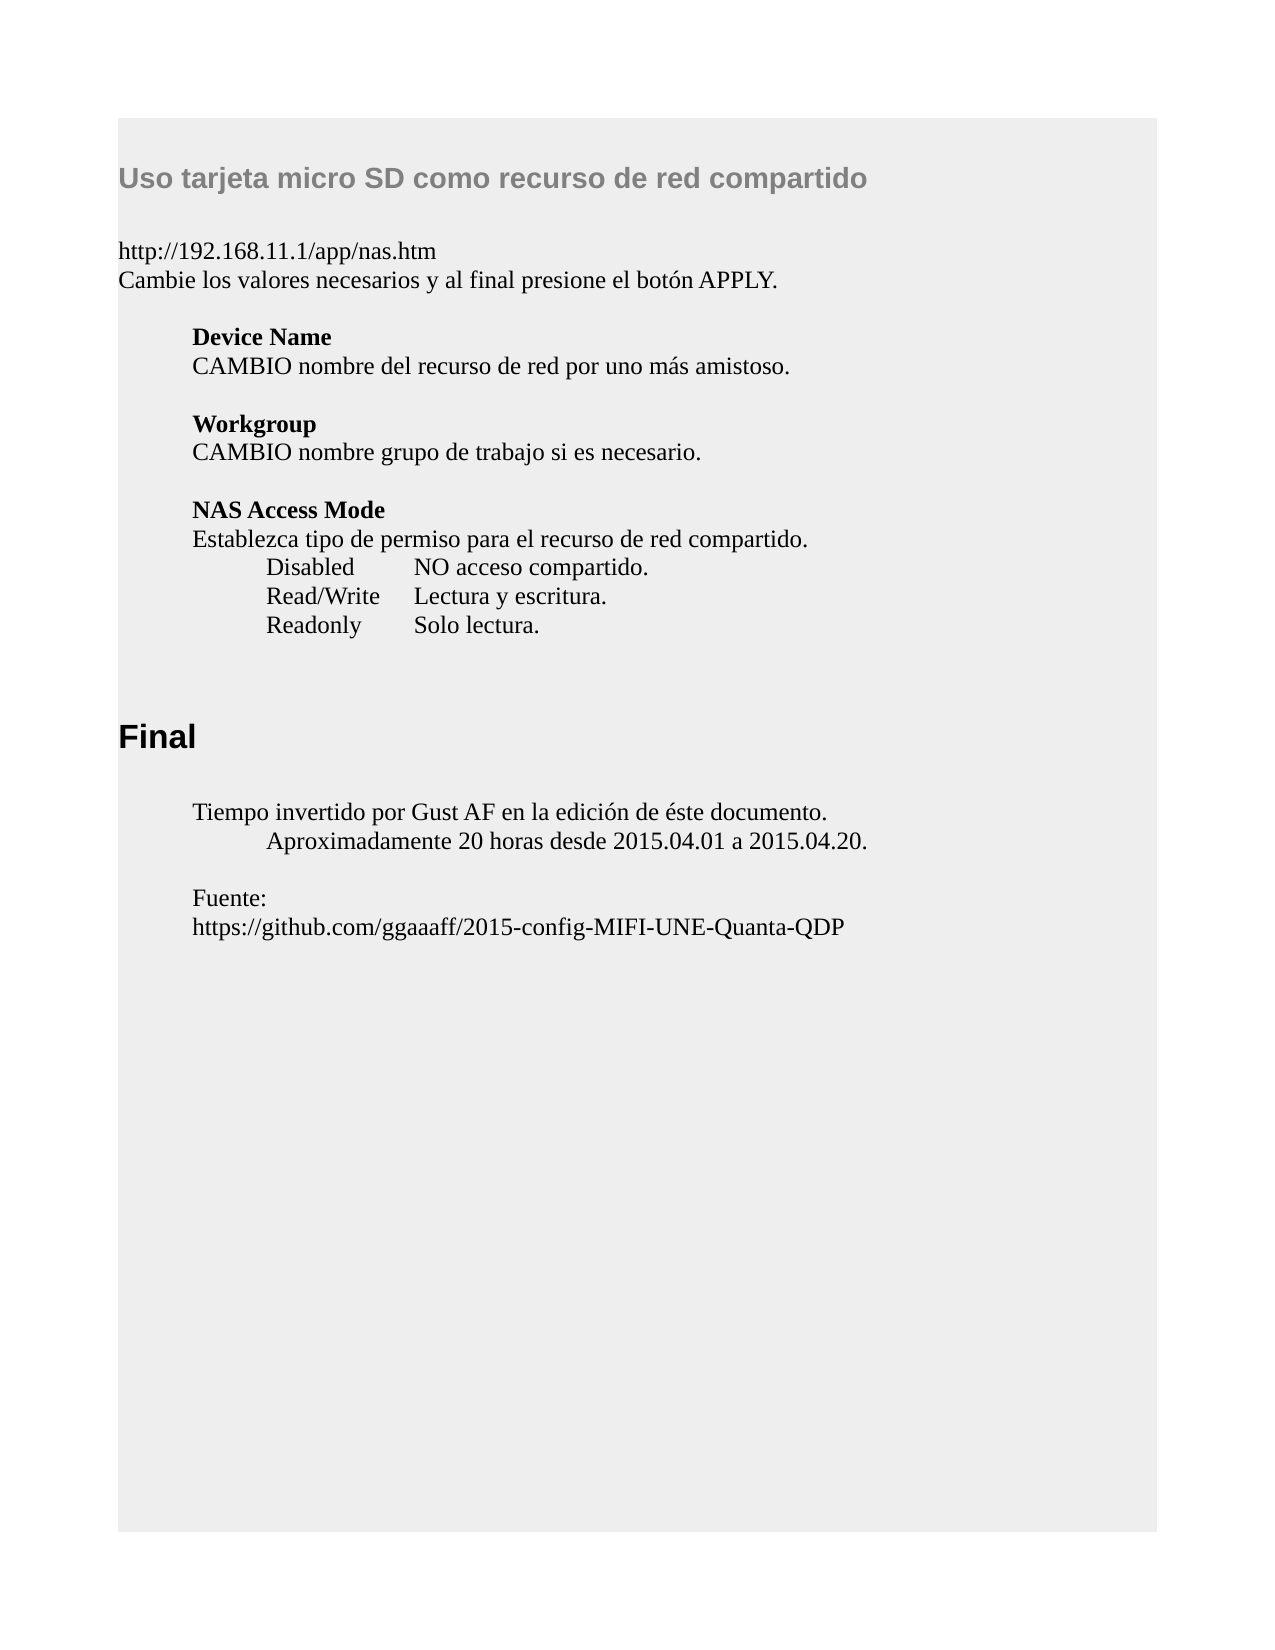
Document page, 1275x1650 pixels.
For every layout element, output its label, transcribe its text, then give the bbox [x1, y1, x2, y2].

text Aproximadamente 20 horas desde 2015.04.01 a 2015.04.20. [266, 826, 1157, 854]
text Workgroup [192, 409, 1157, 437]
text Tiempo invertido por Gust AF en la edición de éste documento. [192, 797, 1157, 826]
text NAS Access Mode [192, 495, 1157, 524]
text Read/Write Lectura y escritura. [266, 581, 1157, 610]
text Fuente: [192, 883, 1157, 912]
subtitle Uso tarjeta micro SD como recurso de red compartido [118, 161, 1157, 195]
text CAMBIO nombre grupo de trabajo si es necesario. [192, 437, 1157, 466]
text Cambie los valores necesarios y al final presione el botón APPLY. [118, 265, 1157, 294]
text https://github.com/ggaaaff/2015-config-MIFI-UNE-Quanta-QDP [192, 912, 1157, 941]
text Establezca tipo de permiso para el recurso de red compartido. [192, 524, 1157, 552]
text Device Name [192, 322, 1157, 351]
subtitle Final [118, 717, 1157, 756]
text CAMBIO nombre del recurso de red por uno más amistoso. [192, 351, 1157, 380]
text Readonly Solo lectura. [266, 610, 1157, 639]
text Disabled NO acceso compartido. [266, 552, 1157, 581]
text http://192.168.11.1/app/nas.htm [118, 236, 1157, 265]
